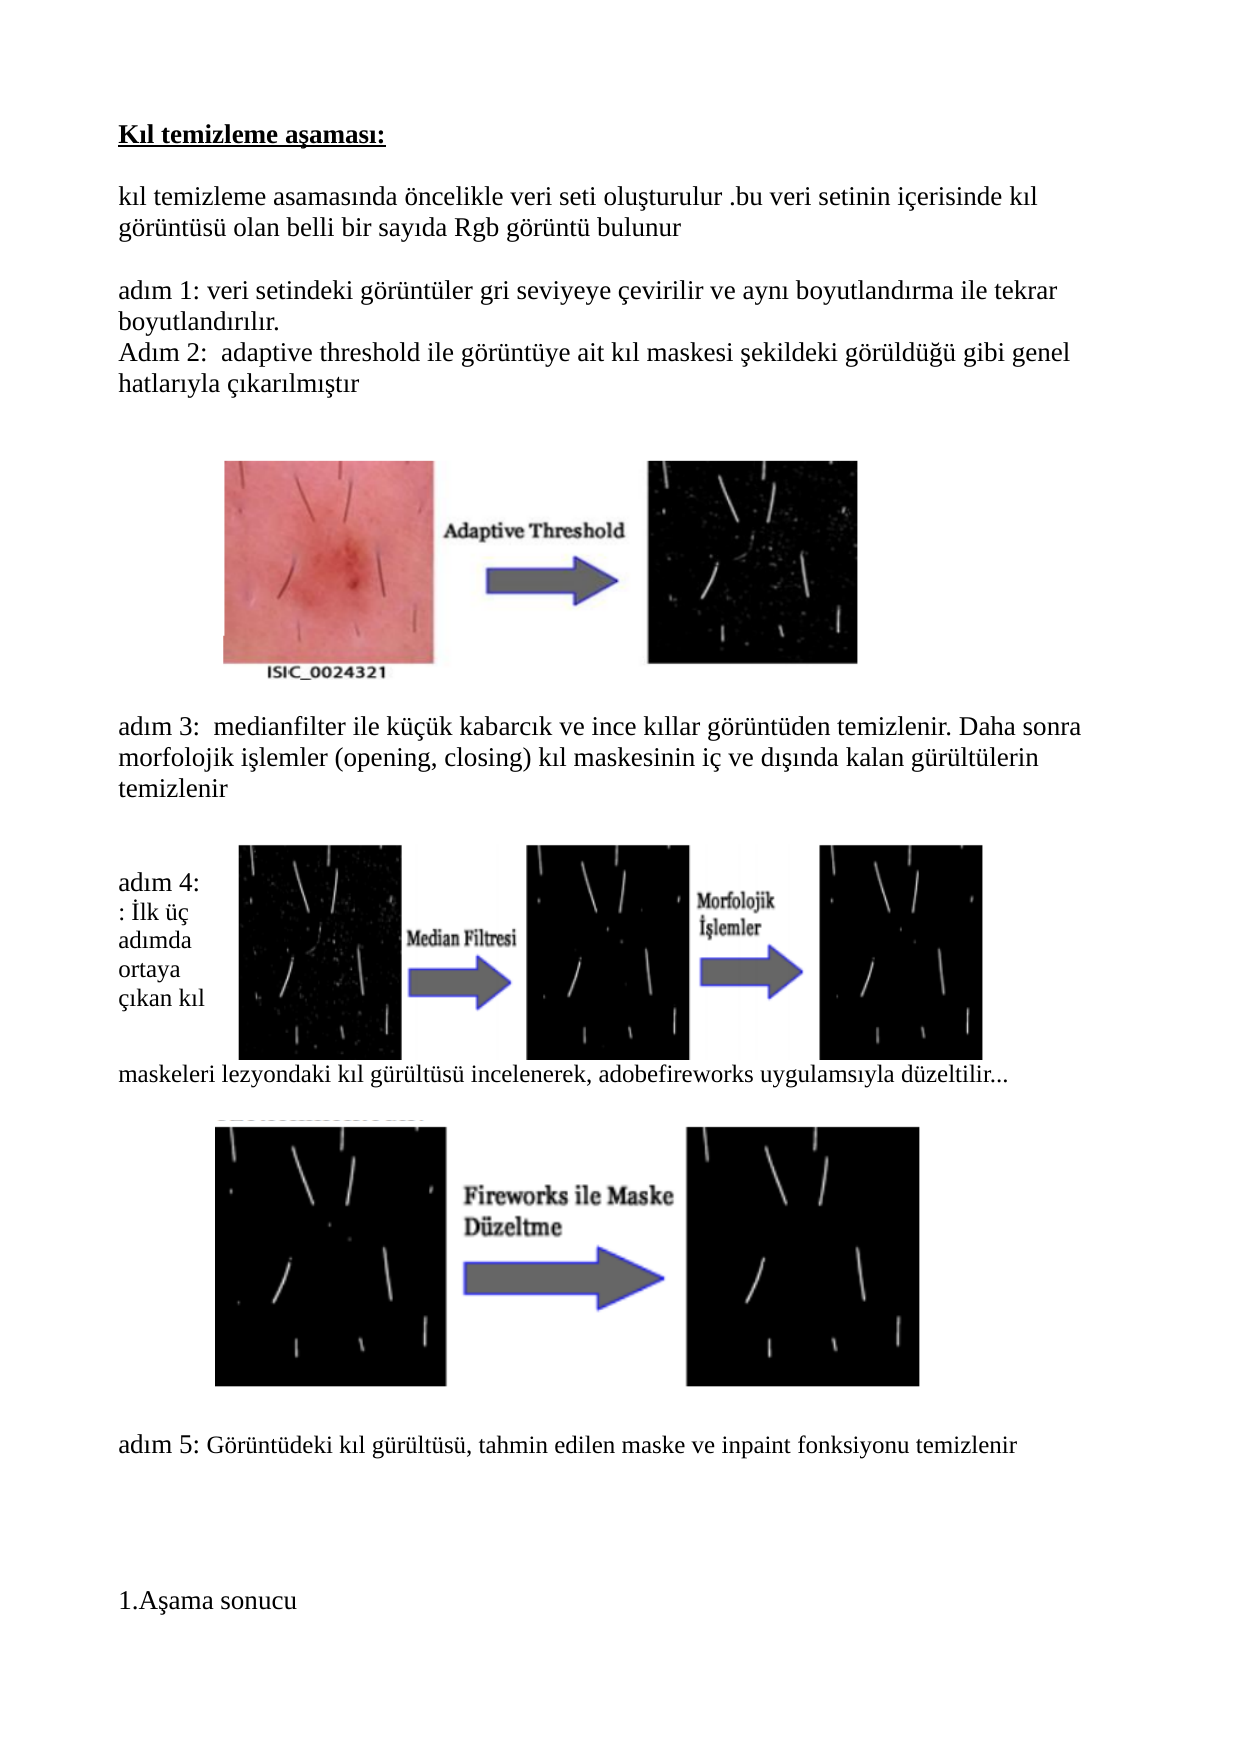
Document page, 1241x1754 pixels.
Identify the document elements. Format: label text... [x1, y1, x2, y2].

picture [216, 440, 877, 702]
text Kıl temizleme aşaması: [118, 118, 1122, 149]
text adım 3: medianfilter ile küçük kabarcık ve ince kıllar görüntüden temizlenir. Daha sonra morfolojik işlemler (opening, closing) kıl maskesinin iç ve dışında kalan gürültülerin temizlenir [118, 710, 1122, 803]
text adım 4: : İlk üç adımda ortaya çıkan kıl maskeleri lezyondaki kıl gürültüsü incelenerek, adobefireworks uygulamsıyla düzeltilir... [118, 866, 1122, 1088]
text adım 1: veri setindeki görüntüler gri seviyeye çevirilir ve aynı boyutlandırma ile tekrar boyutlandırılır. [118, 274, 1122, 336]
text Adım 2: adaptive threshold ile görüntüye ait kıl maskesi şekildeki görüldüğü gibi genel hatlarıyla çıkarılmıştır [118, 336, 1122, 398]
text kıl temizleme asamasında öncelikle veri seti oluşturulur .bu veri setinin içerisinde kıl görüntüsü olan belli bir sayıda Rgb görüntü bulunur [118, 180, 1122, 243]
picture [205, 834, 1035, 1060]
text adım 5: Görüntüdeki kıl gürültüsü, tahmin edilen maske ve inpaint fonksiyonu temizlenir [118, 1428, 1122, 1459]
text 1.Aşama sonucu [118, 1584, 1122, 1615]
picture [215, 1120, 929, 1396]
